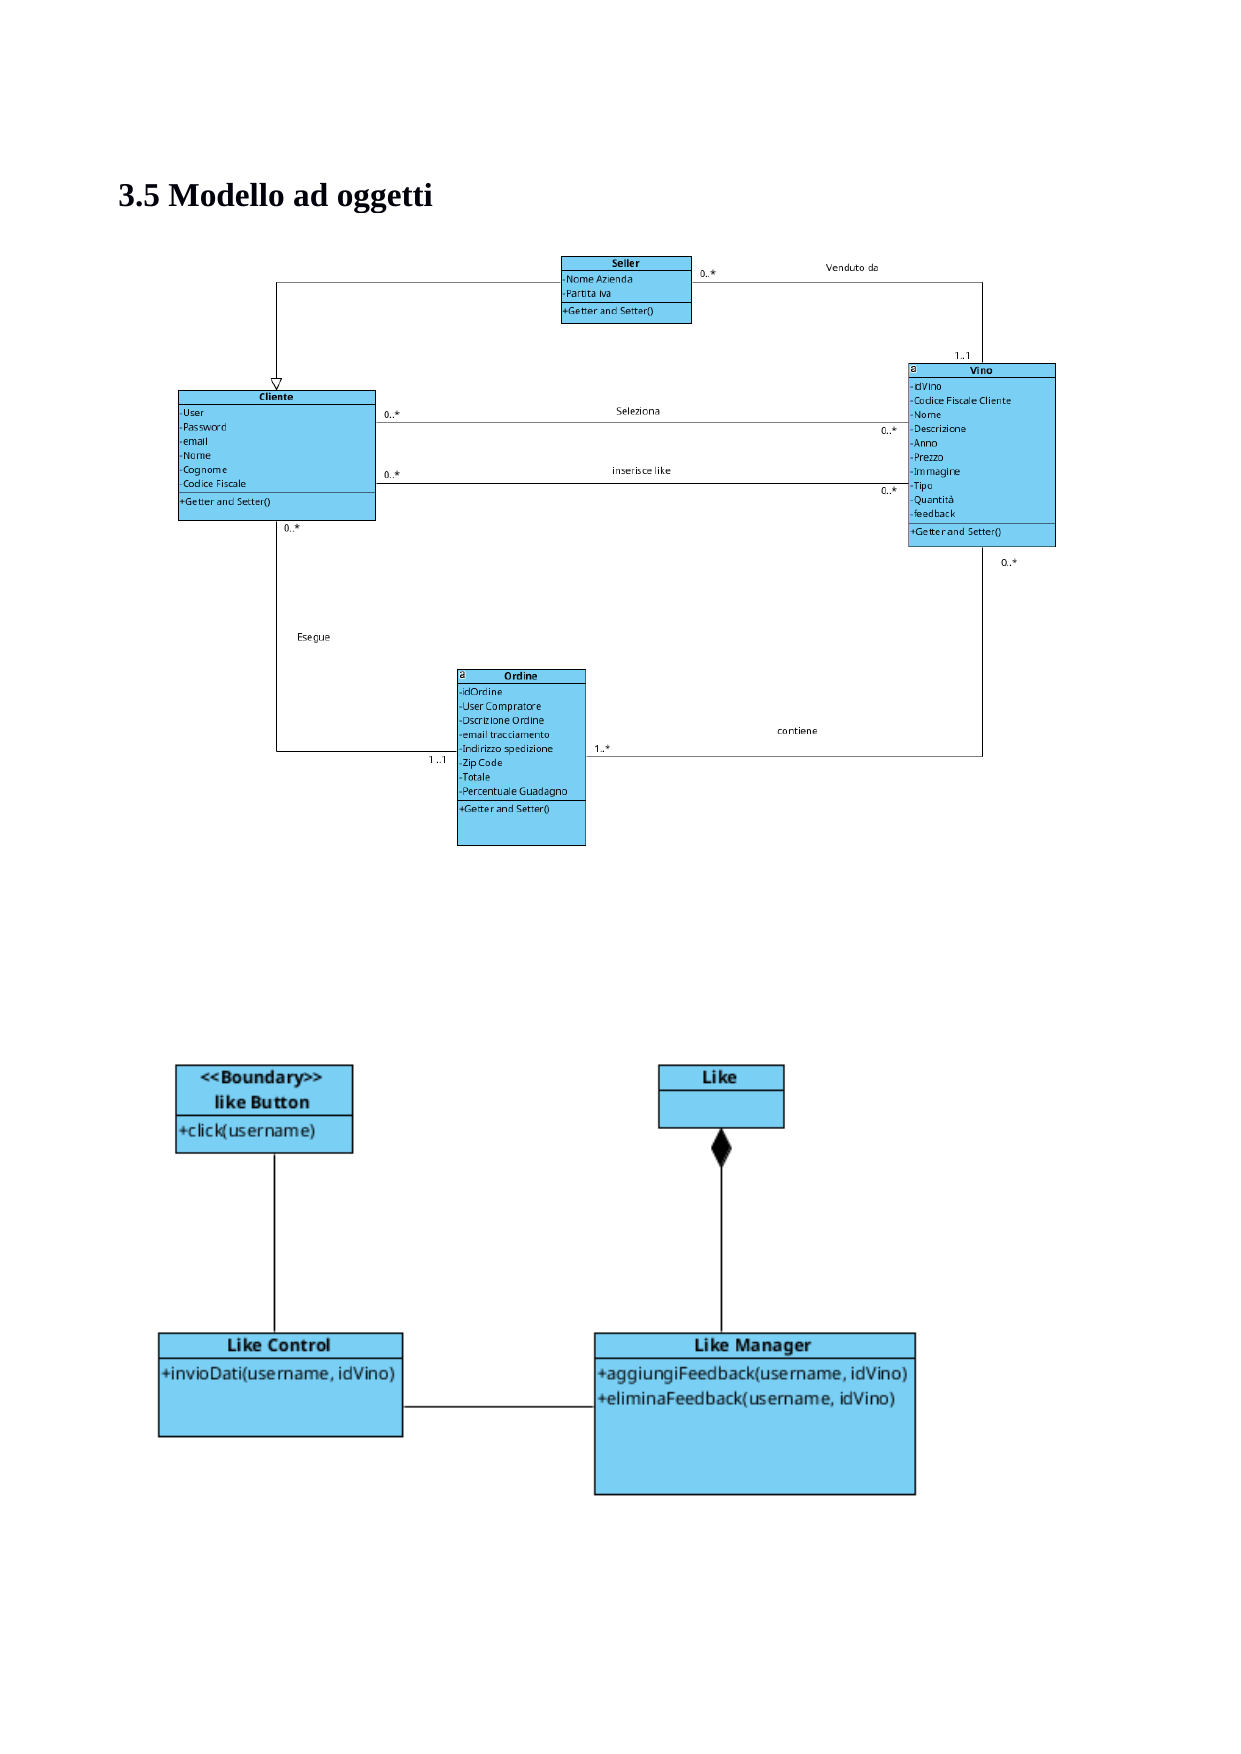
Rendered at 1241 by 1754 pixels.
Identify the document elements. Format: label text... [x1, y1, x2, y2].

picture [138, 1024, 946, 1527]
picture [118, 213, 1123, 881]
text 3.5 Modello ad oggetti [118, 176, 1122, 213]
